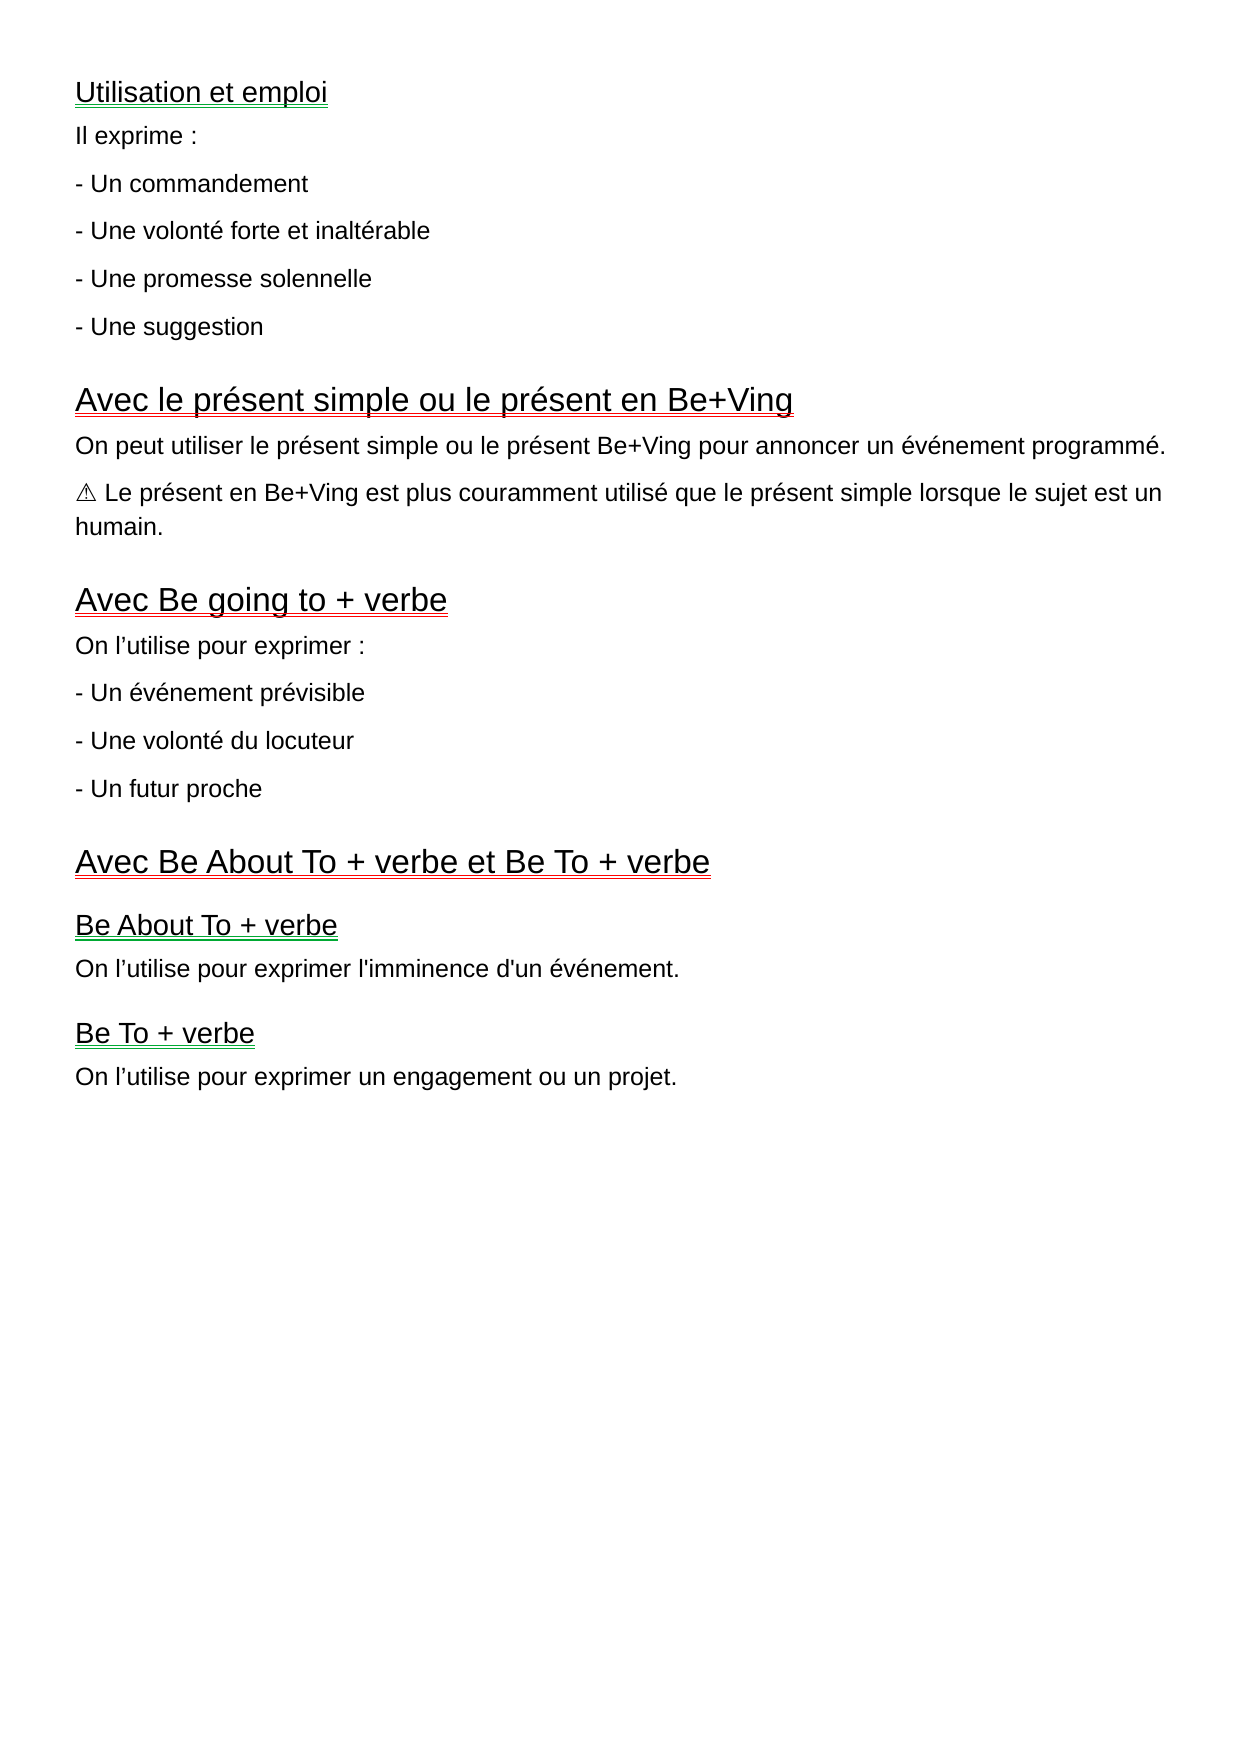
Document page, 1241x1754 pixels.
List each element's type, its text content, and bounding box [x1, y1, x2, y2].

text - Une volonté du locuteur [75, 726, 1182, 755]
subtitle Utilisation et emploi [75, 75, 1182, 108]
text - Une volonté forte et inaltérable [75, 216, 1182, 245]
subtitle Be About To + verbe [75, 908, 1182, 941]
subtitle Avec le présent simple ou le présent en Be+Ving [75, 380, 1182, 418]
text - Une suggestion [75, 311, 1182, 340]
text - Une promesse solennelle [75, 264, 1182, 293]
subtitle Avec Be About To + verbe et Be To + verbe [75, 842, 1182, 881]
text ⚠ Le présent en Be+Ving est plus couramment utilisé que le présent simple lorsque le sujet est un humain. [75, 478, 1182, 540]
text - Un événement prévisible [75, 678, 1182, 707]
text On peut utiliser le présent simple ou le présent Be+Ving pour annoncer un événement programmé. [75, 431, 1182, 459]
subtitle Avec Be going to + verbe [75, 580, 1182, 618]
text - Un commandement [75, 169, 1182, 197]
subtitle Be To + verbe [75, 1016, 1182, 1049]
text On l’utilise pour exprimer l'imminence d'un événement. [75, 954, 1182, 982]
text Il exprime : [75, 121, 1182, 150]
text On l’utilise pour exprimer un engagement ou un projet. [75, 1062, 1182, 1091]
text On l’utilise pour exprimer : [75, 631, 1182, 659]
text - Un futur proche [75, 774, 1182, 802]
